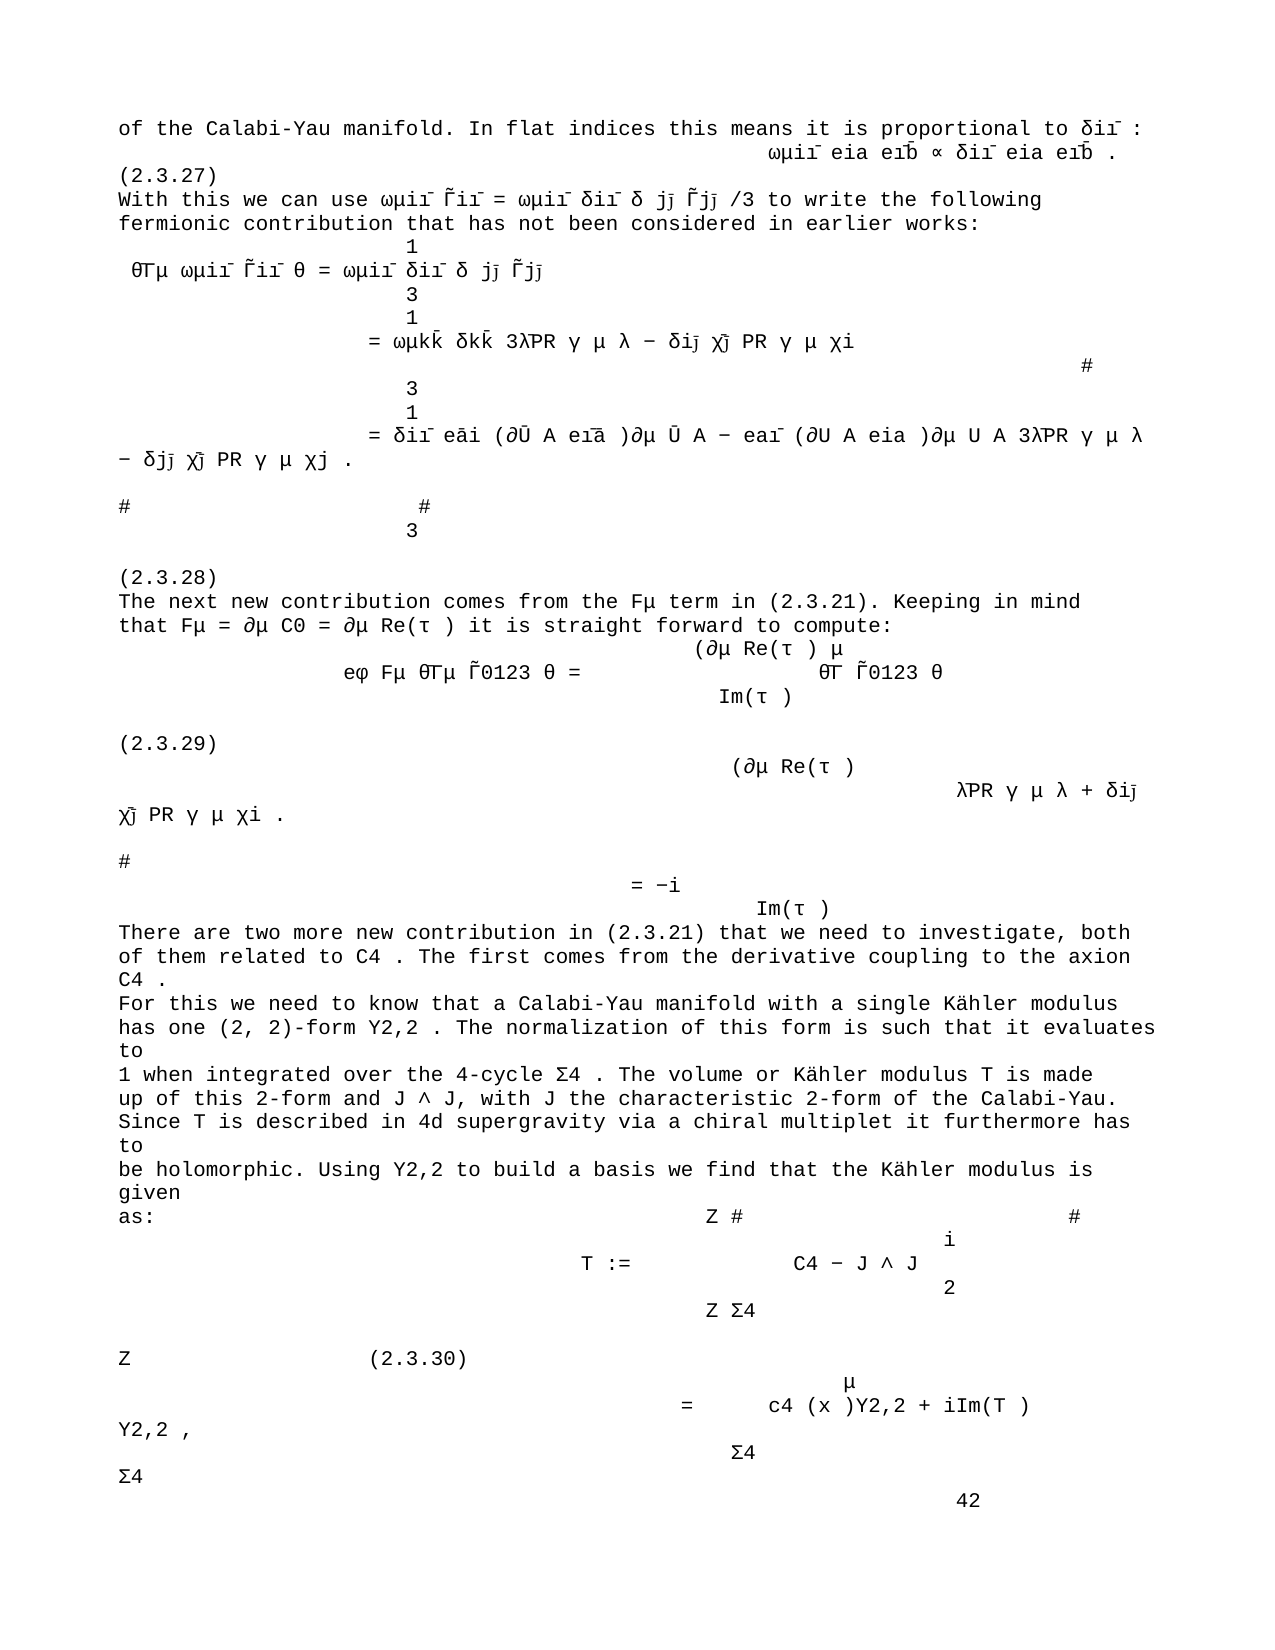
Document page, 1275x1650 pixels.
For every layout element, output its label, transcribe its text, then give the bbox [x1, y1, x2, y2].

text eφ Fμ θ̄Γμ Γ̃0123 θ = θ̄Γ Γ̃0123 θ [118, 662, 1157, 686]
text as: Z # # [118, 1206, 1157, 1229]
text of them related to C4 . The first comes from the derivative coupling to the axion C4 . [118, 946, 1157, 993]
text 1 [118, 307, 1157, 331]
text # [118, 354, 1157, 378]
text Z Σ4 [118, 1300, 1157, 1324]
text T := C4 − J ∧ J [118, 1253, 1157, 1277]
text Im(τ ) [118, 686, 1157, 709]
text = ωμkk̄ δkk̄ 3λ̄PR γ μ λ − δi̄ χ̄̄ PR γ μ χi [118, 331, 1157, 354]
text Since T is described in 4d supergravity via a chiral multiplet it furthermore has to [118, 1111, 1157, 1158]
text be holomorphic. Using Y2,2 to build a basis we find that the Kähler modulus is given [118, 1158, 1157, 1206]
text 1 [118, 402, 1157, 426]
text θ̄Γμ ωμiı̄ Γ̃iı̄ θ = ωμiı̄ δiı̄ δ j̄ Γ̃j̄ [118, 260, 1157, 284]
text # [118, 827, 1157, 875]
text (2.3.29) [118, 709, 1157, 757]
text 42 [118, 1489, 1157, 1513]
text 1 [118, 236, 1157, 260]
text 3 [118, 378, 1157, 402]
text (2.3.28) [118, 544, 1157, 591]
text Im(τ ) [118, 898, 1157, 922]
text With this we can use ωμiı̄ Γ̃iı̄ = ωμiı̄ δiı̄ δ j̄ Γ̃j̄ /3 to write the following fermionic contribution that has not been considered in earlier works: [118, 189, 1157, 236]
text The next new contribution comes from the Fμ term in (2.3.21). Keeping in mind [118, 591, 1157, 615]
text ωμiı̄ eia eı̄b̄ ∝ δiı̄ eia eı̄b̄ . (2.3.27) [118, 142, 1157, 189]
text λ̄PR γ μ λ + δi̄ χ̄̄ PR γ μ χi . [118, 780, 1157, 827]
text Z (2.3.30) [118, 1324, 1157, 1371]
text up of this 2-form and J ∧ J, with J the characteristic 2-form of the Calabi-Yau. [118, 1088, 1157, 1111]
text 2 [118, 1277, 1157, 1300]
text of the Calabi-Yau manifold. In flat indices this means it is proportional to δiı̄ : [118, 118, 1157, 142]
text i [118, 1229, 1157, 1253]
text has one (2, 2)-form Y2,2 . The normalization of this form is such that it evaluates to [118, 1017, 1157, 1064]
text (∂μ Re(τ ) μ [118, 638, 1157, 662]
text that Fμ = ∂μ C0 = ∂μ Re(τ ) it is straight forward to compute: [118, 615, 1157, 638]
text 3 [118, 520, 1157, 544]
text μ [118, 1371, 1157, 1395]
text For this we need to know that a Calabi-Yau manifold with a single Kähler modulus [118, 993, 1157, 1017]
text = c4 (x )Y2,2 + iIm(T ) Y2,2 , [118, 1395, 1157, 1442]
text 3 [118, 284, 1157, 307]
text There are two more new contribution in (2.3.21) that we need to investigate, both [118, 922, 1157, 946]
text 1 when integrated over the 4-cycle Σ4 . The volume or Kähler modulus T is made [118, 1064, 1157, 1088]
text Σ4 Σ4 [118, 1442, 1157, 1489]
text = −i [118, 875, 1157, 898]
text # # [118, 473, 1157, 520]
text (∂μ Re(τ ) [118, 757, 1157, 780]
text = δiı̄ eāi (∂Ū A eı̄ā )∂μ Ū A − eaı̄ (∂U A eia )∂μ U A 3λ̄PR γ μ λ − δj̄ χ̄̄ PR γ μ χj . [118, 426, 1157, 473]
